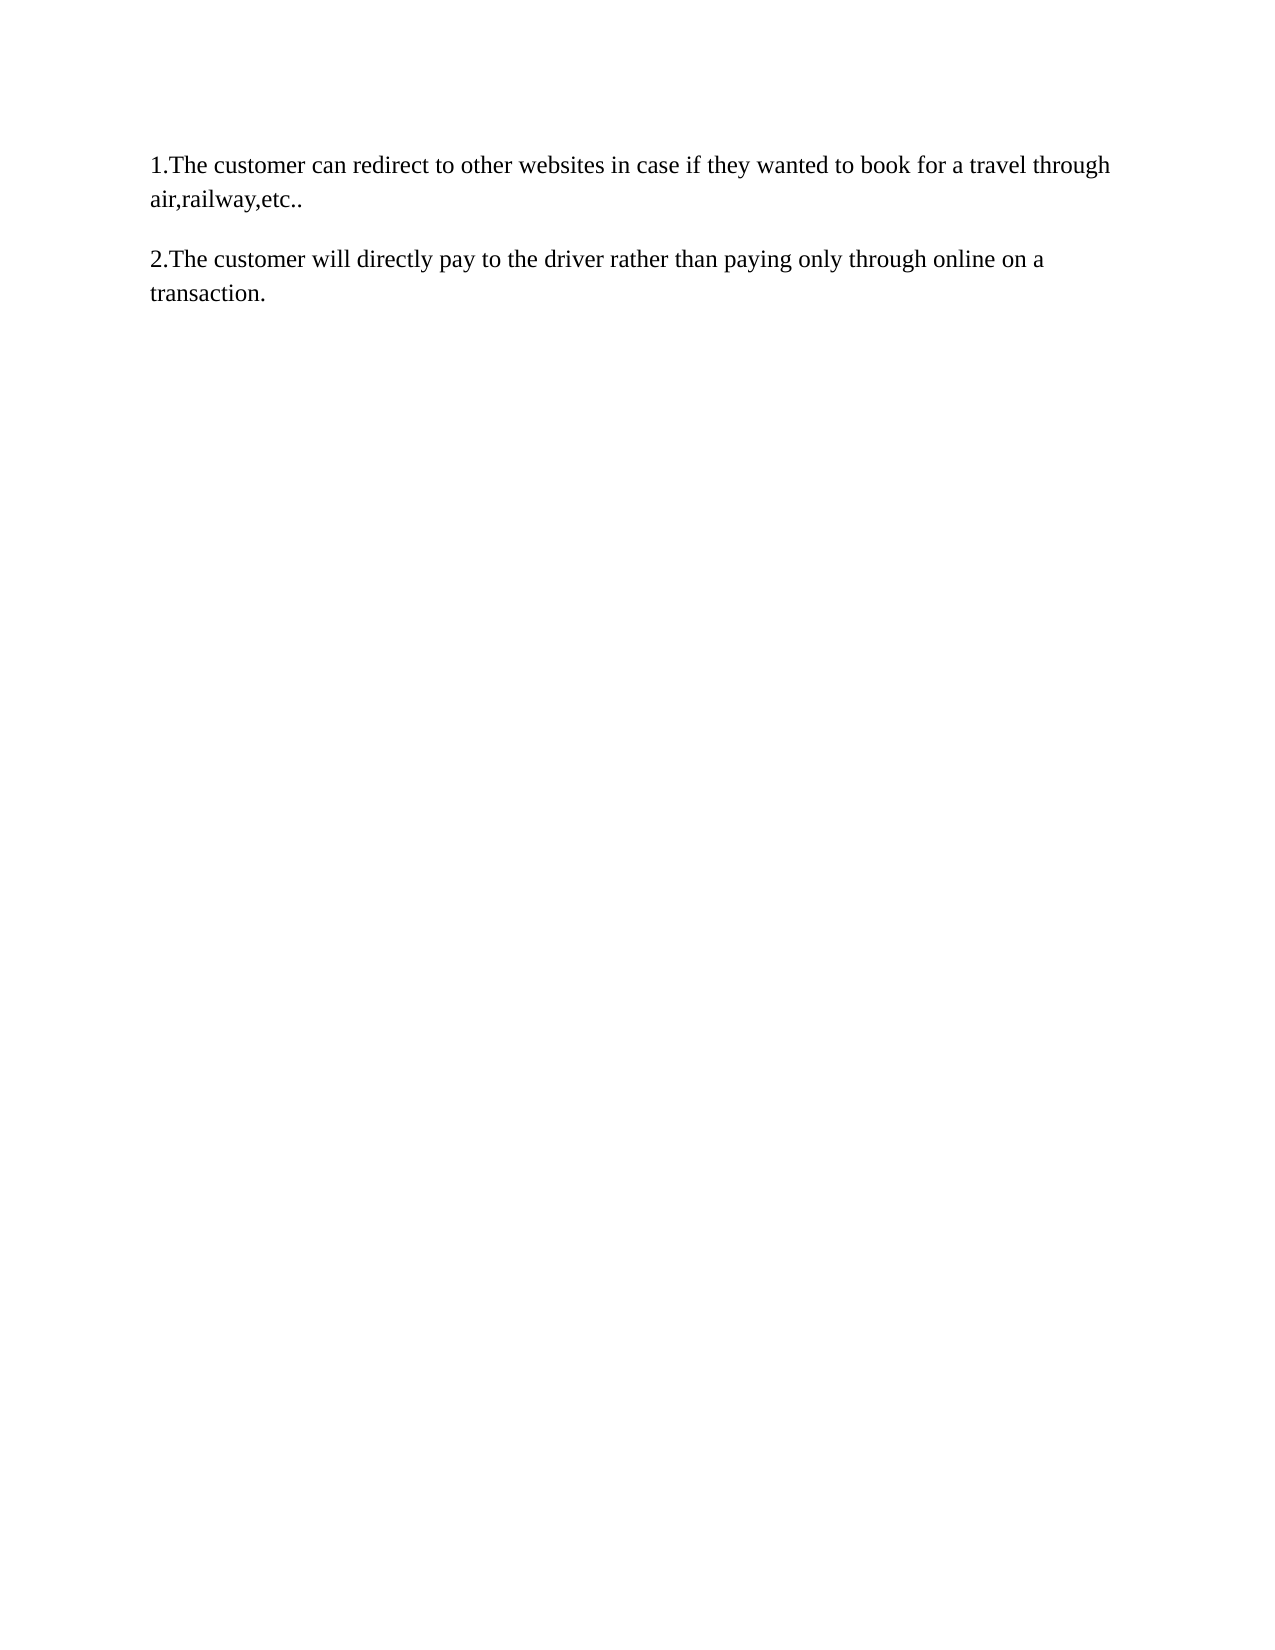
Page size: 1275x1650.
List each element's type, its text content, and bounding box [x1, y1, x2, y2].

text 1.The customer can redirect to other websites in case if they wanted to book for a travel through air,railway,etc.. [150, 150, 1125, 213]
text 2.The customer will directly pay to the driver rather than paying only through online on a transaction. [150, 244, 1125, 307]
